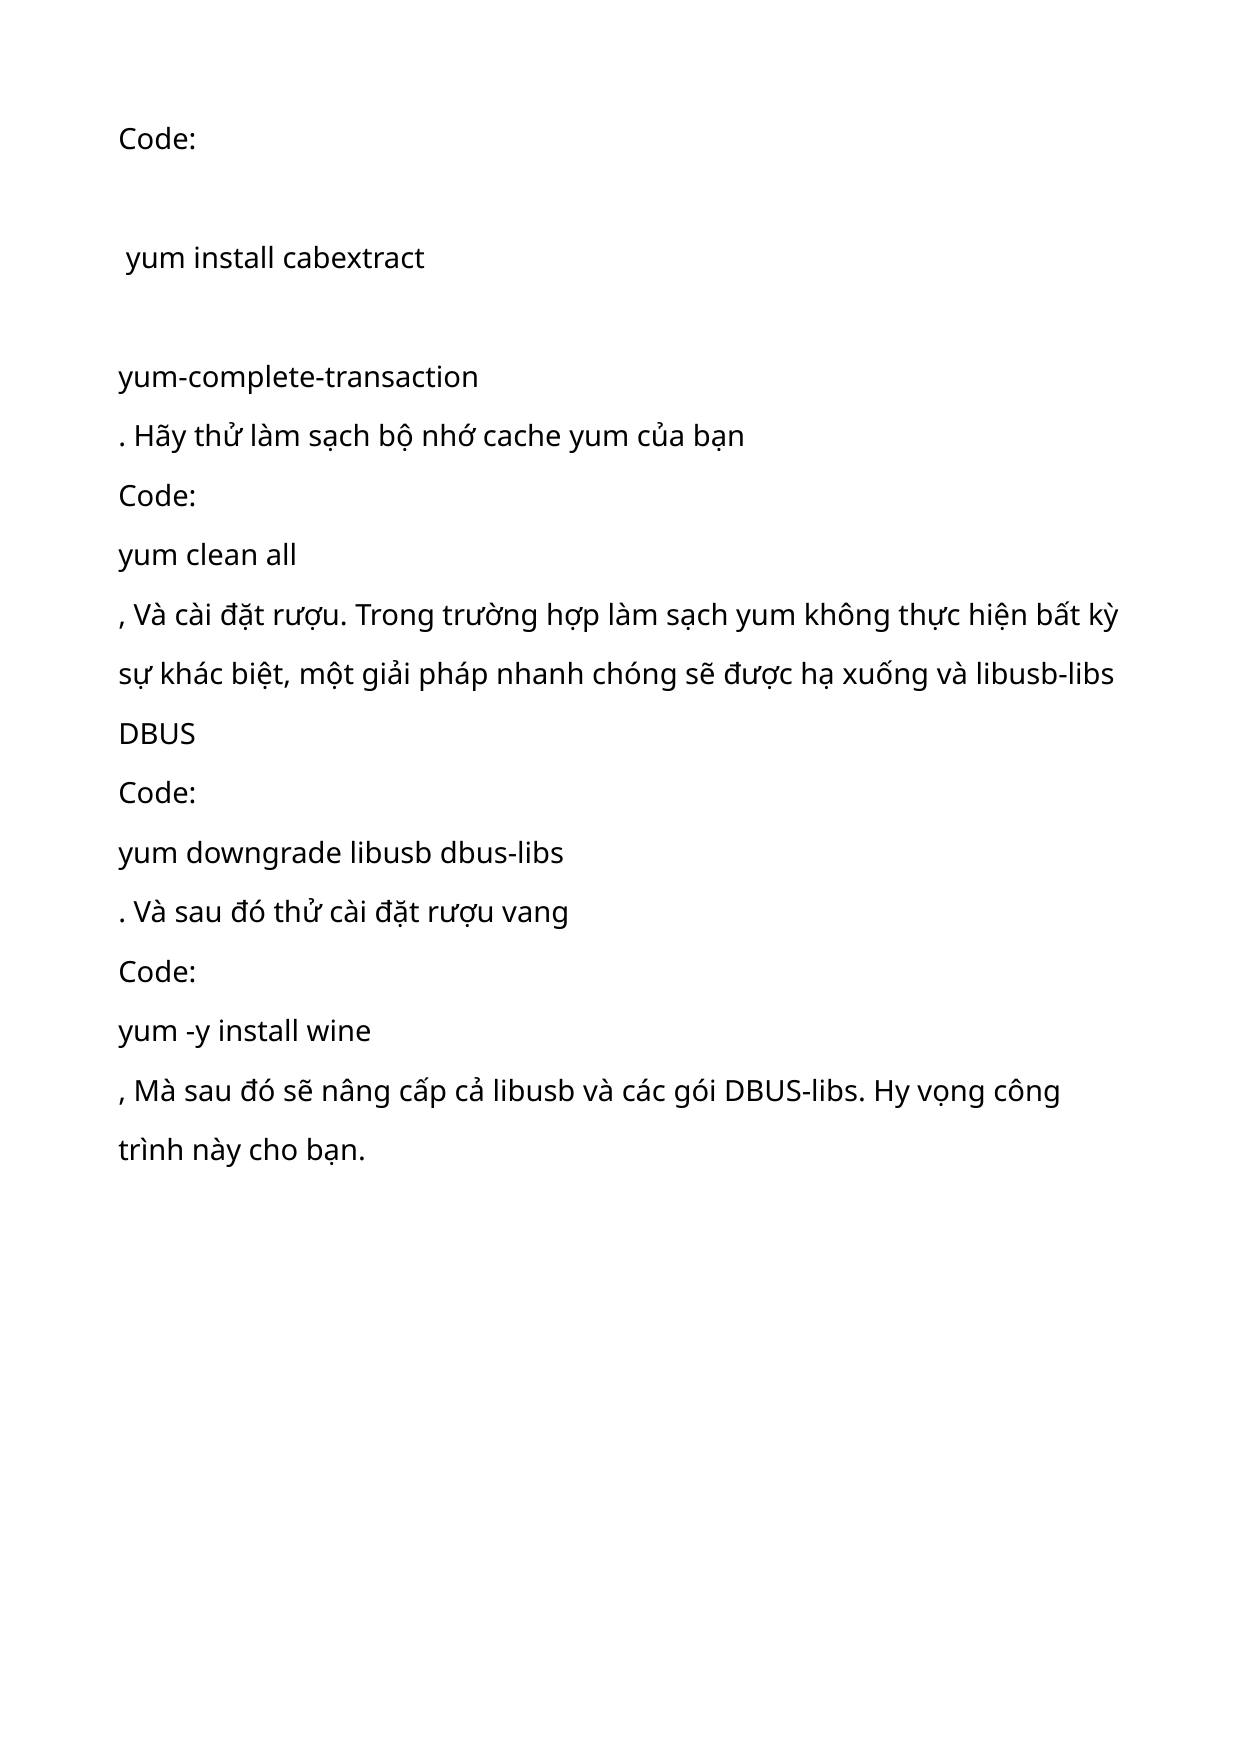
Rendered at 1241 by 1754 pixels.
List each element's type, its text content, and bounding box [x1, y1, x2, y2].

text yum downgrade libusb dbus-libs [118, 832, 1122, 872]
text . Hãy thử làm sạch bộ nhớ cache yum của bạn [118, 416, 1122, 455]
text Code: [118, 951, 1122, 991]
text , Mà sau đó sẽ nâng cấp cả libusb và các gói DBUS-libs. Hy vọng công trình này cho bạn. [118, 1070, 1122, 1169]
text . Và sau đó thử cài đặt rượu vang [118, 891, 1122, 931]
text yum-complete-transaction [118, 356, 1122, 396]
text Code: [118, 475, 1122, 515]
text Code: [118, 118, 1122, 158]
text Code: [118, 772, 1122, 812]
text yum -y install wine [118, 1010, 1122, 1050]
text , Và cài đặt rượu. Trong trường hợp làm sạch yum không thực hiện bất kỳ sự khác biệt, một giải pháp nhanh chóng sẽ được hạ xuống và libusb-libs DBUS [118, 594, 1122, 753]
text yum install cabextract [118, 237, 1122, 277]
text yum clean all [118, 534, 1122, 574]
